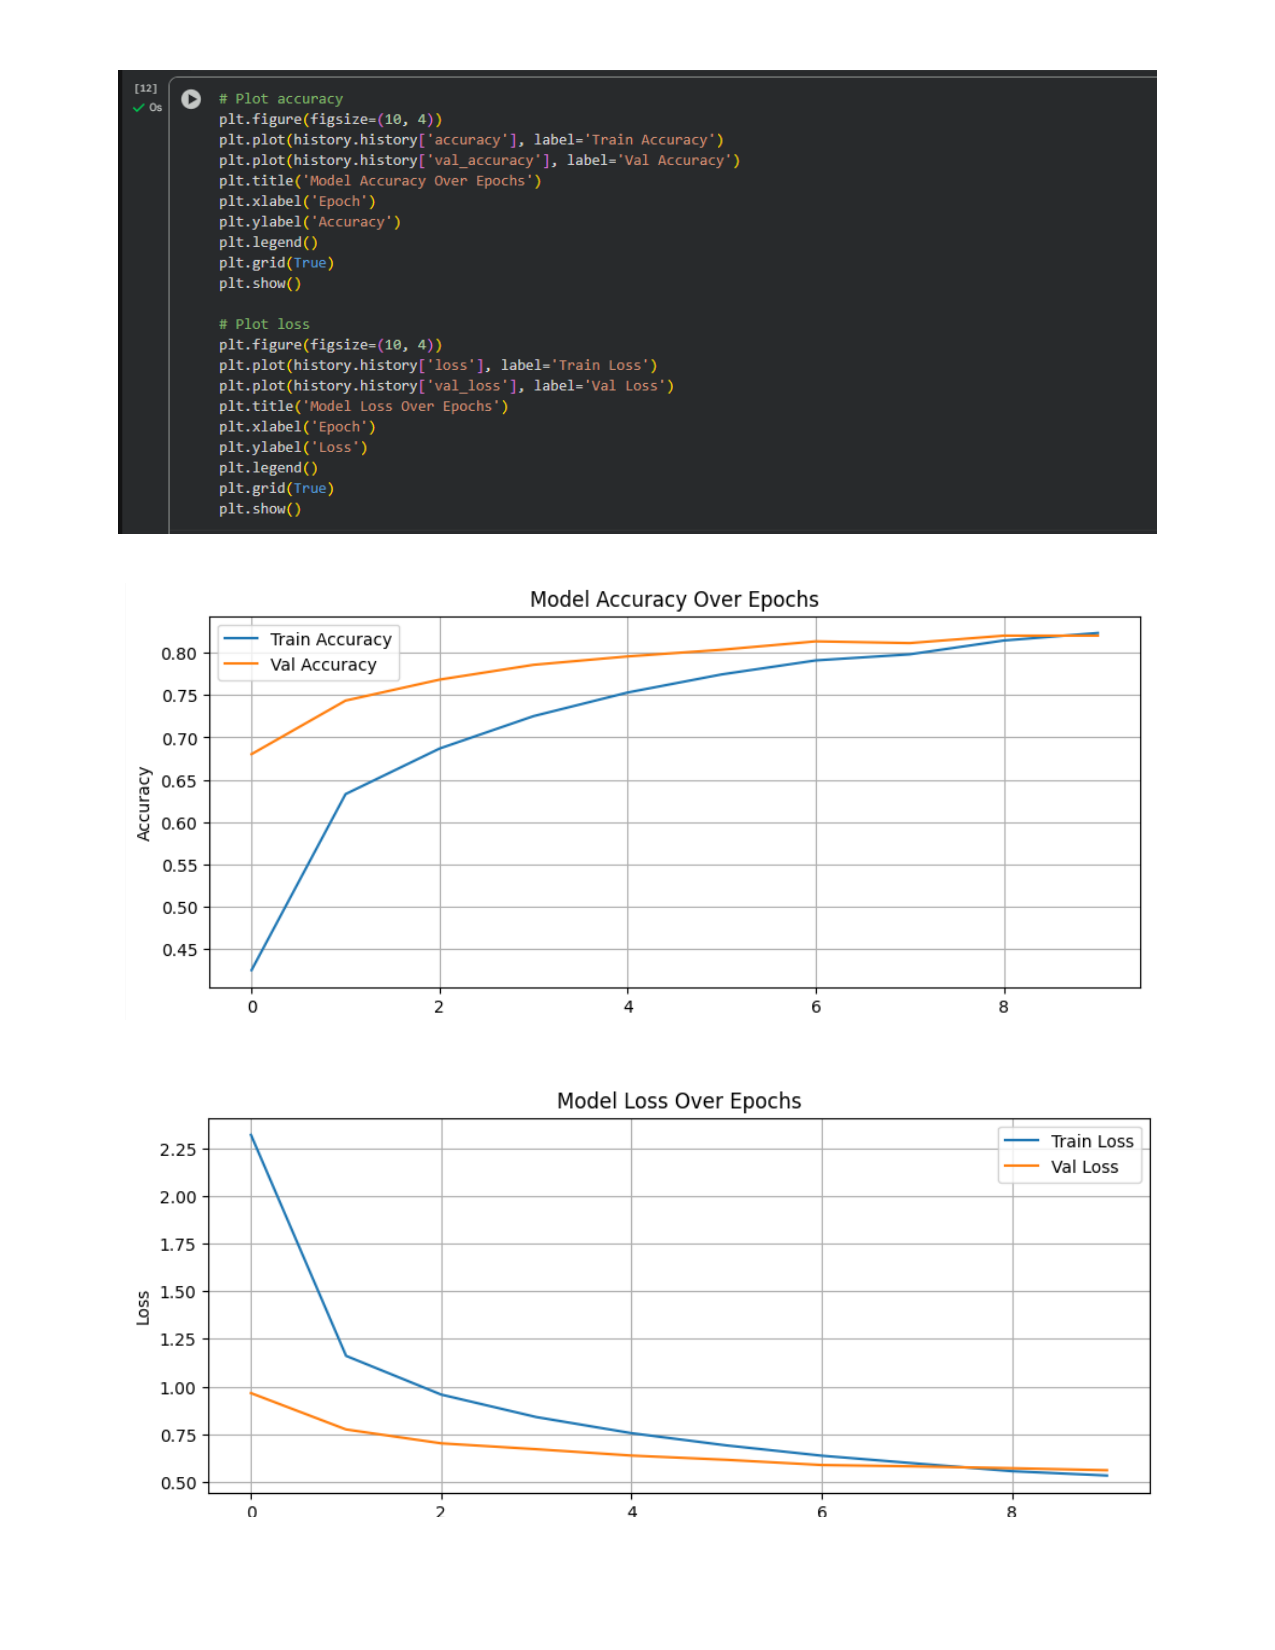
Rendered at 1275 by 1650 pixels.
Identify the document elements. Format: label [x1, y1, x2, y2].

picture [118, 70, 1157, 534]
picture [126, 1083, 1154, 1517]
picture [125, 583, 1151, 1020]
